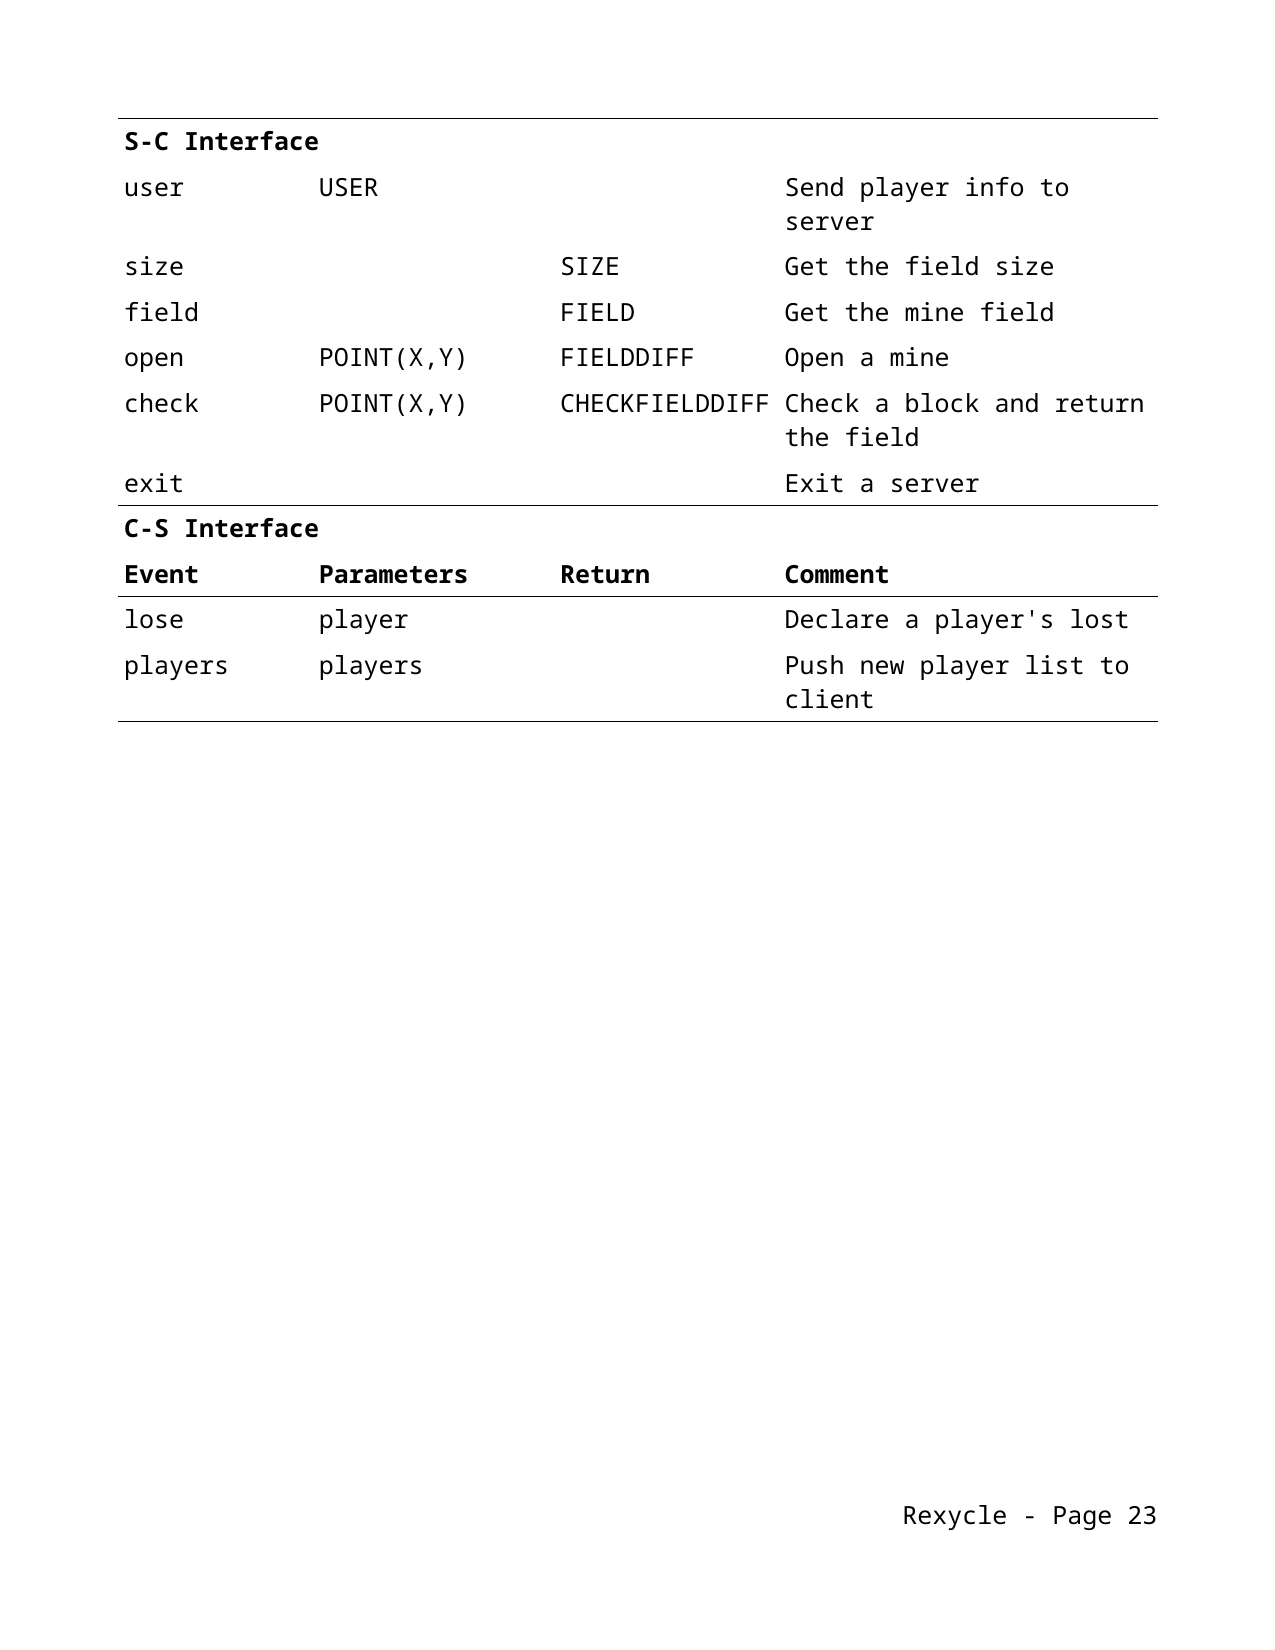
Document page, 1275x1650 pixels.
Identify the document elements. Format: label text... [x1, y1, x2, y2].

table_cell Event [118, 551, 313, 596]
table_cell Open a mine [779, 334, 1158, 380]
table_cell Exit a server [779, 460, 1158, 505]
table_cell [554, 642, 779, 721]
table_cell [554, 164, 779, 243]
table_cell player [313, 597, 554, 642]
table_cell POINT(X,Y) [313, 380, 554, 459]
table_cell Parameters [313, 551, 554, 596]
table_cell CHECKFIELDDIFF [554, 380, 779, 459]
table_cell players [313, 642, 554, 721]
table_cell FIELD [554, 289, 779, 334]
table_cell [554, 597, 779, 642]
table_cell USER [313, 164, 554, 243]
table_header [813, 119, 1158, 164]
table_cell [313, 460, 554, 505]
table_cell Get the field size [779, 243, 1158, 289]
table_cell open [118, 334, 313, 380]
table_header S-C Interface [118, 119, 813, 164]
table_cell [313, 289, 554, 334]
table_cell C-S Interface [118, 506, 1158, 551]
table_cell Send player info to server [779, 164, 1158, 243]
table_cell FIELDDIFF [554, 334, 779, 380]
table_cell [554, 460, 779, 505]
table_cell Comment [779, 551, 1158, 596]
table_cell check [118, 380, 313, 459]
table_cell Declare a player's lost [779, 597, 1158, 642]
table_cell exit [118, 460, 313, 505]
table_cell [118, 722, 1158, 767]
table_cell user [118, 164, 313, 243]
table_cell POINT(X,Y) [313, 334, 554, 380]
table_cell size [118, 243, 313, 289]
table_cell SIZE [554, 243, 779, 289]
table_cell Return [554, 551, 779, 596]
table_cell Check a block and return the field [779, 380, 1158, 459]
table_cell Push new player list to client [779, 642, 1158, 721]
table_cell lose [118, 597, 313, 642]
table_cell field [118, 289, 313, 334]
table_cell Get the mine field [779, 289, 1158, 334]
table_cell [313, 243, 554, 289]
table_cell players [118, 642, 313, 721]
